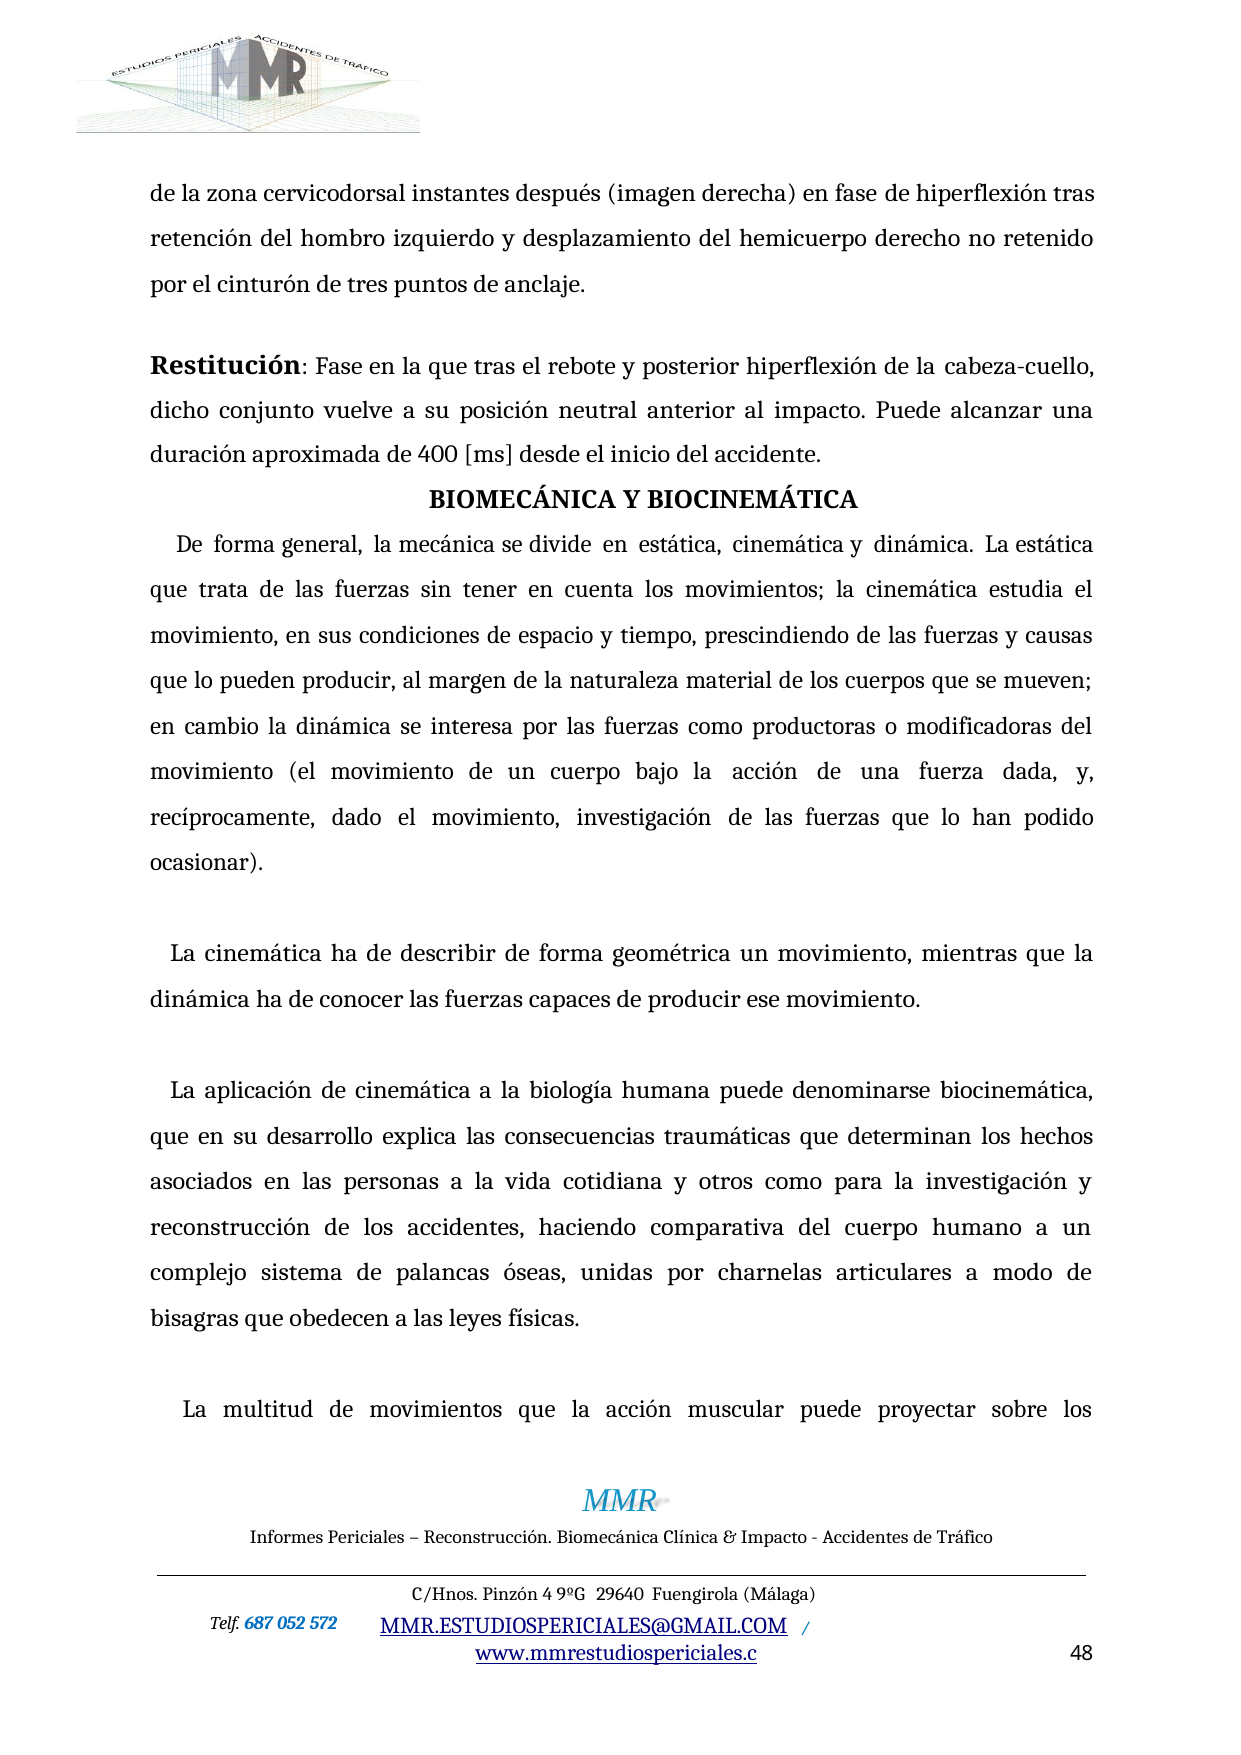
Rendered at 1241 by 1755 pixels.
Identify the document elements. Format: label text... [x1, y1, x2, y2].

text La multitud de movimientos que la acción muscular puede proyectar sobre los [150, 1378, 1094, 1424]
text De forma general, la mecánica se divide en estática, cinemática y dinámica. La estática que trata de las fuerzas sin tener en cuenta los movimientos; la cinemática estudia el movimiento, en sus condiciones de espacio y tiempo, prescindiendo de las fuerzas y causas que lo pueden producir, al margen de la naturaleza material de los cuerpos que se mueven; en cambio la dinámica se interesa por las fuerzas como productoras o modificadoras del movimiento (el movimiento de un cuerpo bajo la acción de una fuerza dada, y, recíprocamente, dado el movimiento, investigación de las fuerzas que lo han podido ocasionar). [150, 530, 1094, 877]
text Restitución: Fase en la que tras el rebote y posterior hiperflexión de la cabeza-cuello, dicho conjunto vuelve a su posición neutral anterior al impacto. Puede alcanzar una duración aproximada de 400 [ms] desde el inicio del accidente. [150, 347, 1095, 469]
text de la zona cervicodorsal instantes después (imagen derecha) en fase de hiperflexión tras retención del hombro izquierdo y desplazamiento del hemicuerpo derecho no retenido por el cinturón de tres puntos de anclaje. [150, 179, 1095, 298]
subtitle BIOMECÁNICA Y BIOCINEMÁTICA [135, 484, 1152, 514]
text La cinemática ha de describir de forma geométrica un movimiento, mientras que la dinámica ha de conocer las fuerzas capaces de producir ese movimiento. [150, 939, 1093, 1013]
text La aplicación de cinemática a la biología humana puede denominarse biocinemática, que en su desarrollo explica las consecuencias traumáticas que determinan los hechos asociados en las personas a la vida cotidiana y otros como para la investigación y reconstrucción de los accidentes, haciendo comparativa del cuerpo humano a un complejo sistema de palancas óseas, unidas por charnelas articulares a modo de bisagras que obedecen a las leyes físicas. [150, 1076, 1093, 1332]
